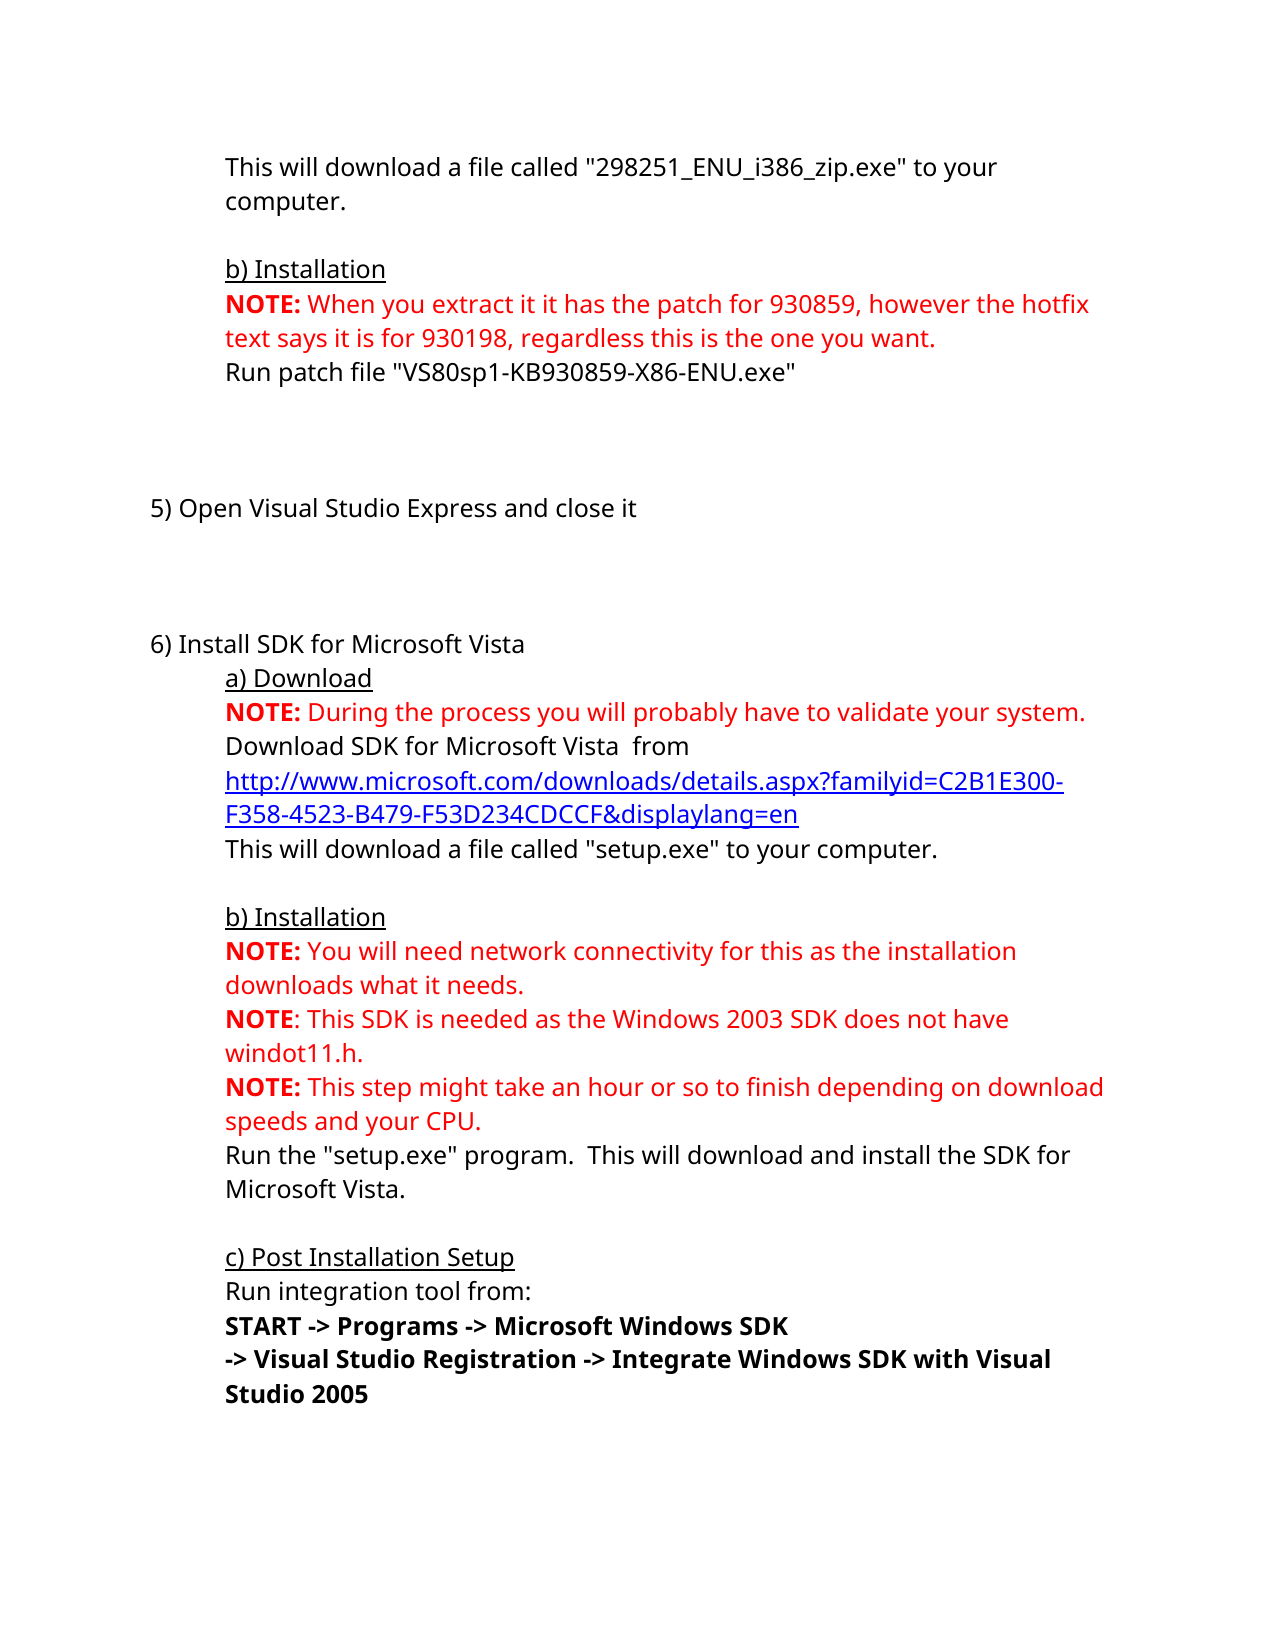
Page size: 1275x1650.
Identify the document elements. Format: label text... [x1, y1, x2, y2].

text NOTE: When you extract it it has the patch for 930859, however the hotfix text says it is for 930198, regardless this is the one you want. [225, 286, 1125, 354]
text This will download a file called "setup.exe" to your computer. [225, 831, 1125, 865]
text NOTE: This step might take an hour or so to finish depending on download speeds and your CPU. [225, 1070, 1125, 1138]
text -> Visual Studio Registration -> Integrate Windows SDK with Visual Studio 2005 [225, 1342, 1125, 1410]
text 6) Install SDK for Microsoft Vista [150, 627, 1125, 661]
text NOTE: During the process you will probably have to validate your system. [225, 695, 1125, 729]
text 5) Open Visual Studio Express and close it [150, 491, 1125, 525]
text a) Download [225, 661, 1125, 695]
text Run the "setup.exe" program. This will download and install the SDK for Microsoft Vista. [225, 1138, 1125, 1206]
text START -> Programs -> Microsoft Windows SDK [225, 1308, 1125, 1342]
text b) Installation [225, 899, 1125, 933]
text NOTE: You will need network connectivity for this as the installation downloads what it needs. [225, 933, 1125, 1002]
text Run integration tool from: [225, 1274, 1125, 1308]
text This will download a file called "298251_ENU_i386_zip.exe" to your computer. [225, 150, 1125, 218]
text b) Installation [225, 252, 1125, 286]
text c) Post Installation Setup [225, 1240, 1125, 1274]
text NOTE: This SDK is needed as the Windows 2003 SDK does not have windot11.h. [225, 1002, 1125, 1070]
text Run patch file "VS80sp1-KB930859-X86-ENU.exe" [225, 354, 1125, 388]
text Download SDK for Microsoft Vista from [225, 729, 1125, 763]
text http://www.microsoft.com/downloads/details.aspx?familyid=C2B1E300-F358-4523-B479-F53D234CDCCF&displaylang=en [225, 763, 1125, 831]
